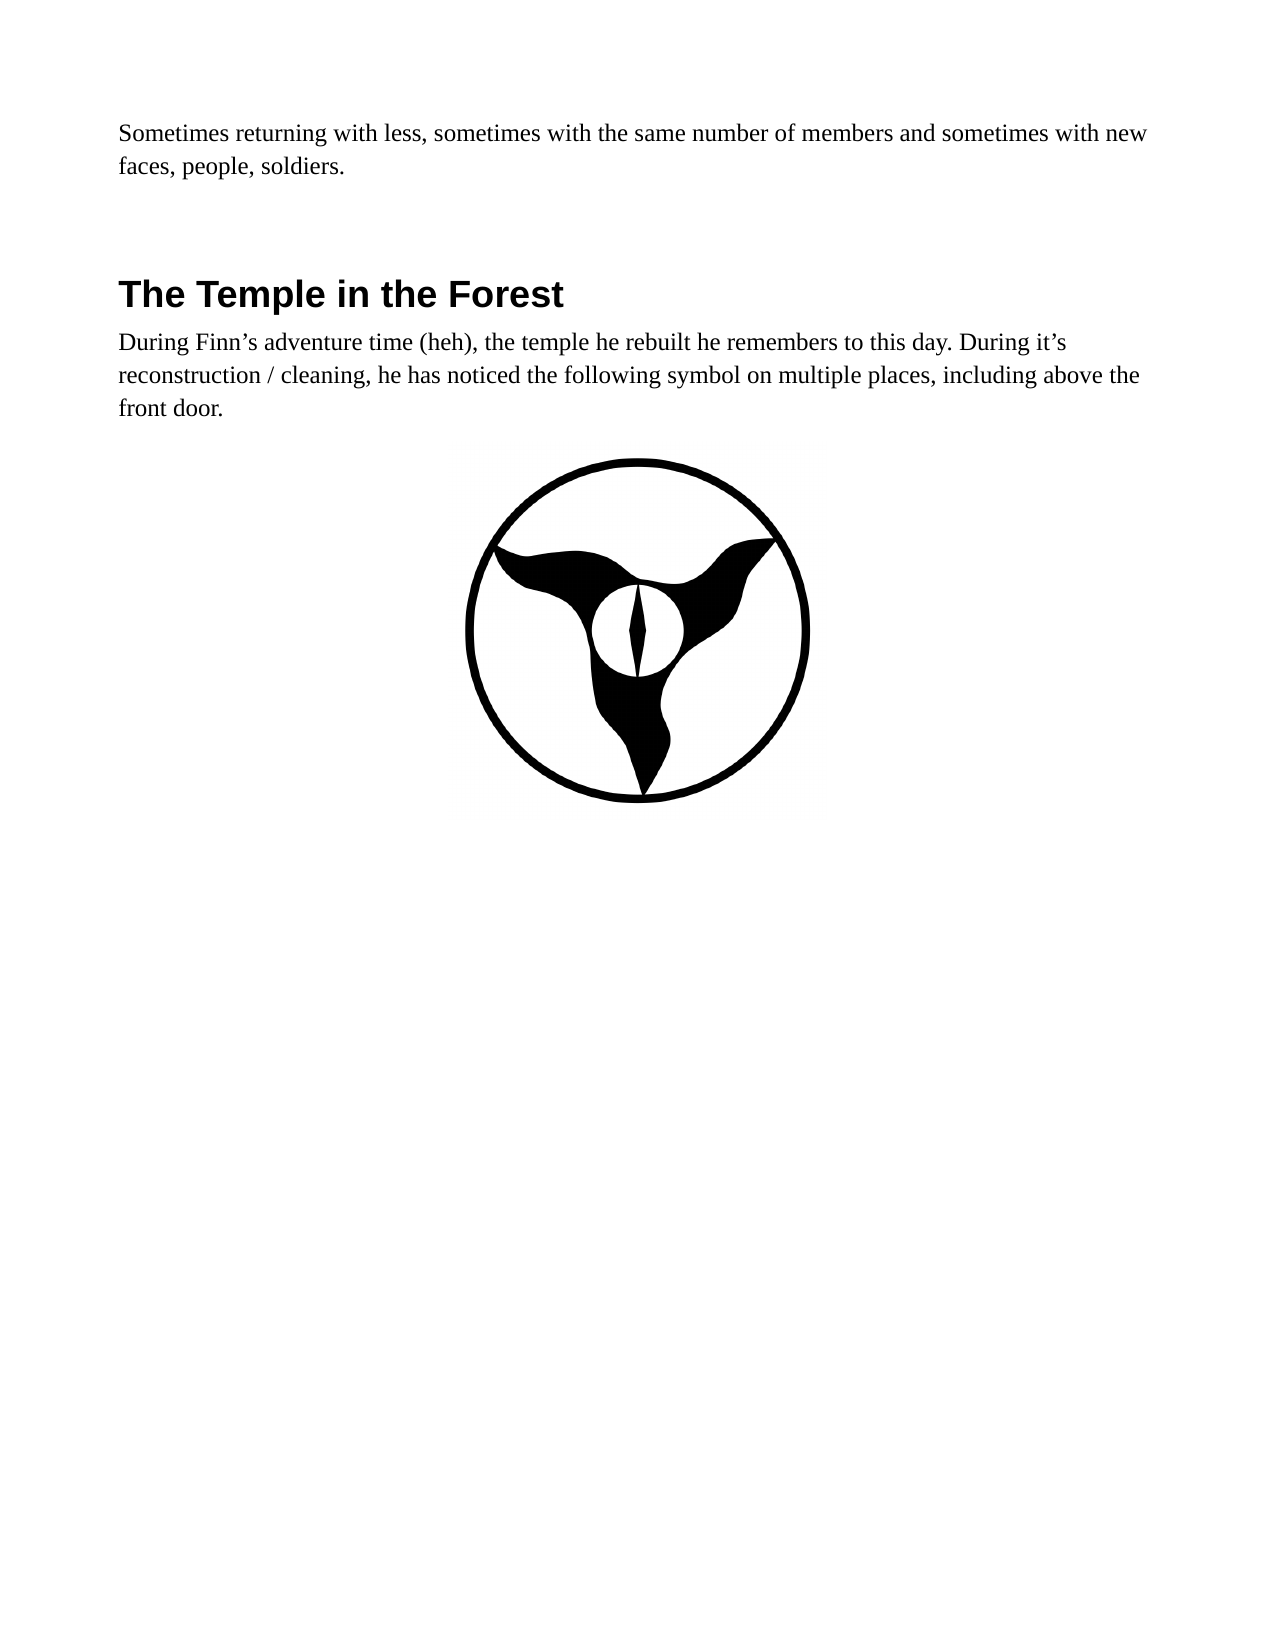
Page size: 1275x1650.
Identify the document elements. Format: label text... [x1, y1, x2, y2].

text Sometimes returning with less, sometimes with the same number of members and sometimes with new faces, people, soldiers. [118, 118, 1157, 180]
picture [448, 441, 827, 820]
text During Finn’s adventure time (heh), the temple he rebuilt he remembers to this day. During it’s reconstruction / cleaning, he has noticed the following symbol on multiple places, including above the front door. [118, 327, 1157, 422]
subtitle The Temple in the Forest [118, 271, 1157, 315]
